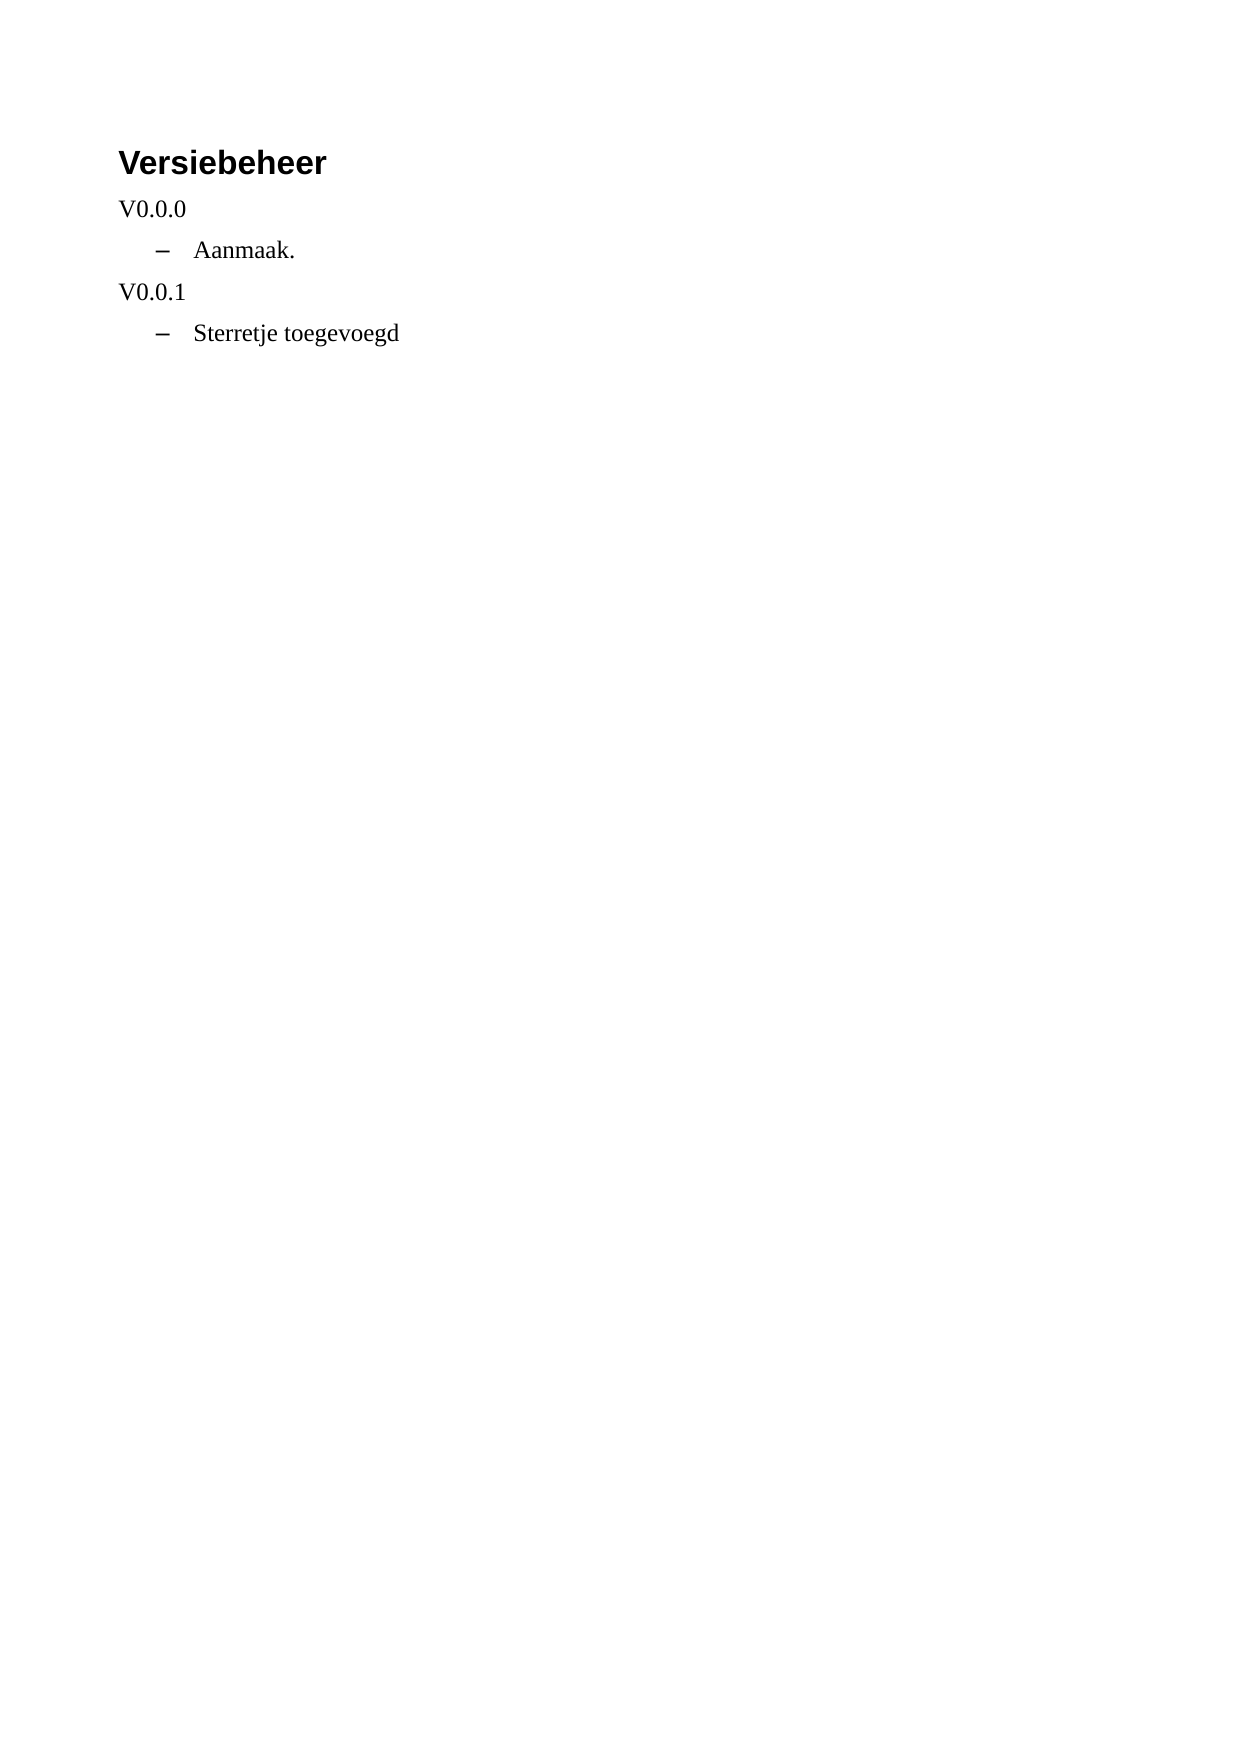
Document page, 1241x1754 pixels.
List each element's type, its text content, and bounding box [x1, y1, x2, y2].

list Sterretje toegevoegd [156, 318, 1122, 347]
subtitle Versiebeheer [118, 143, 1122, 182]
text V0.0.0 [118, 194, 1122, 223]
text V0.0.1 [118, 277, 1122, 306]
list Aanmaak. [156, 236, 1122, 264]
